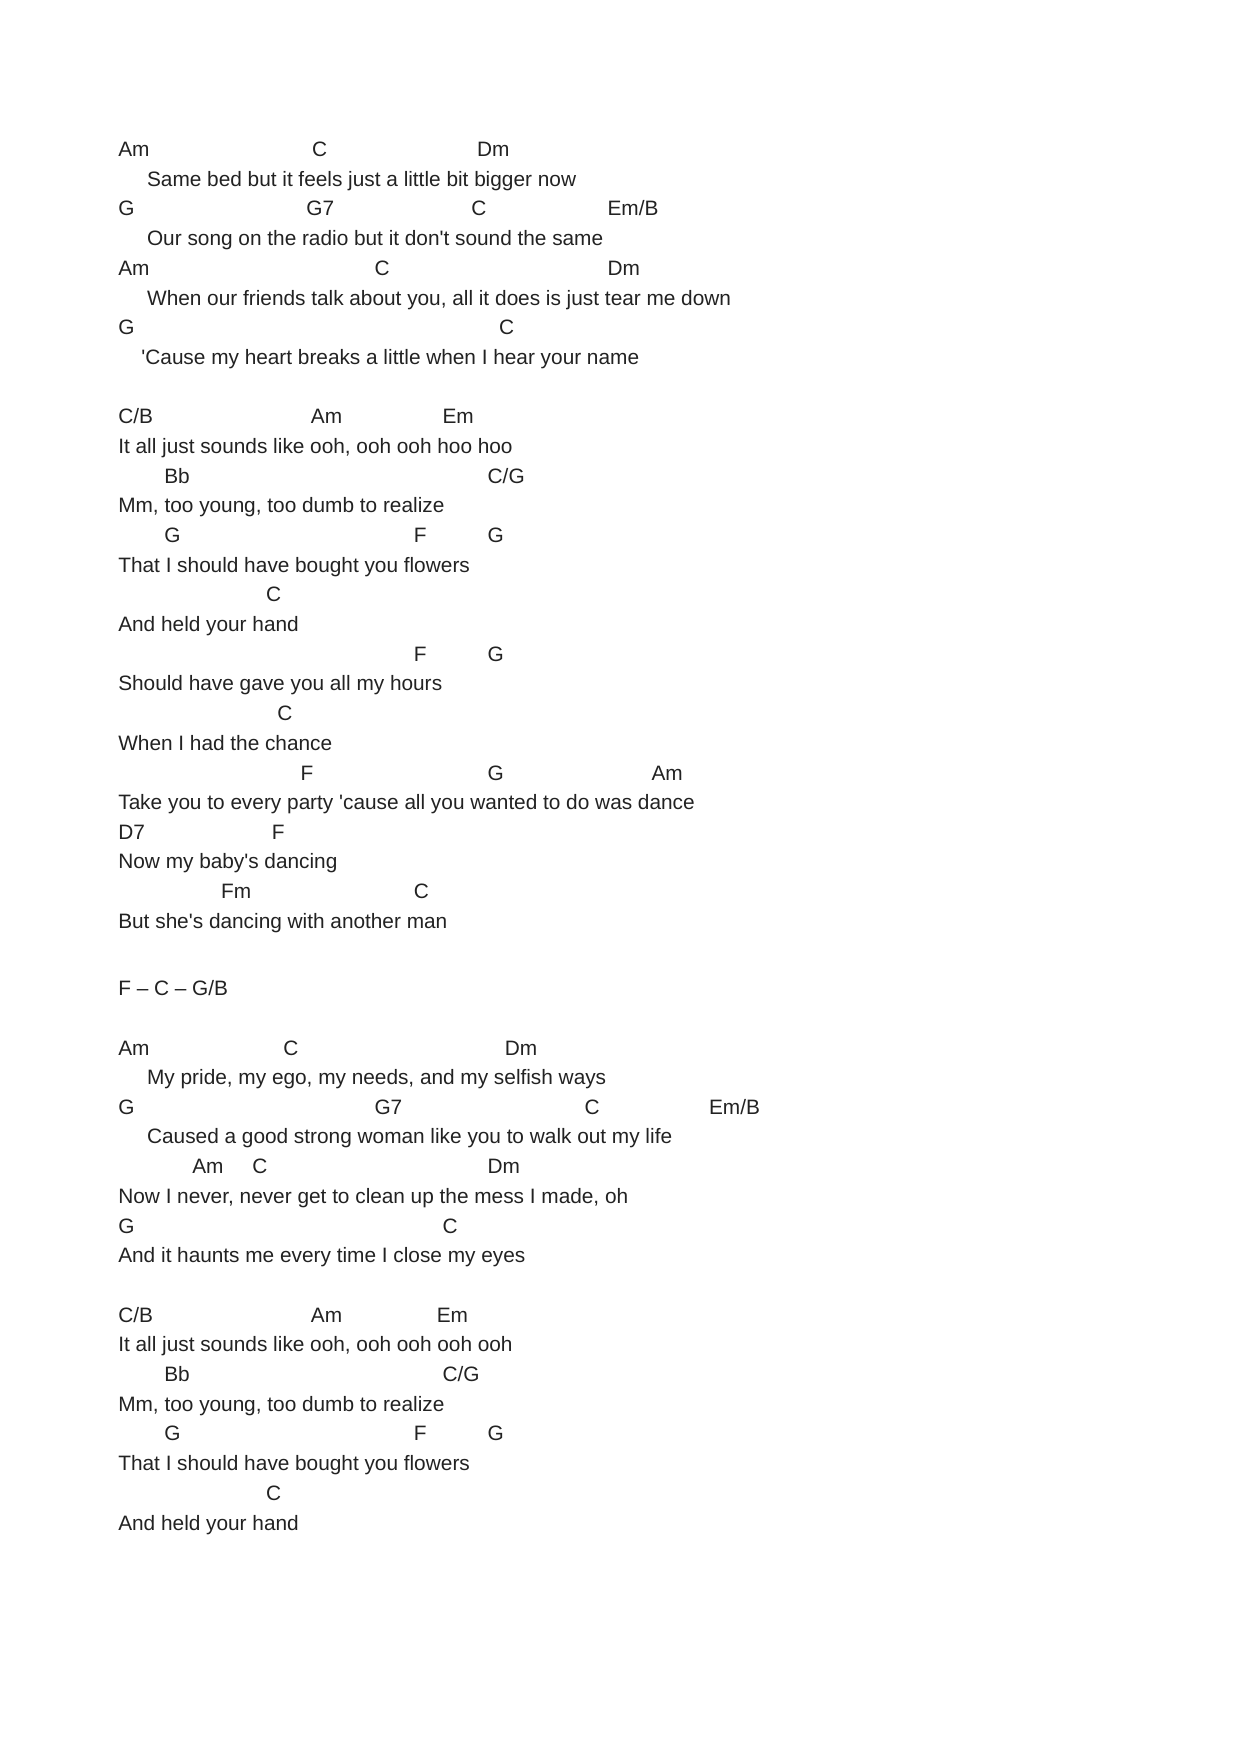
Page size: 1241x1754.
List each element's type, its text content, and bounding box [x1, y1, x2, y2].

text Am C Dm Same bed but it feels just a little bit bigger now G G7 C Em/B Our song on the radio but it don't sound the same Am C Dm When our friends talk about you, all it does is just tear me down G C 'Cause my heart breaks a little when I hear your name C/B Am Em It all just sounds like ooh, ooh ooh hoo hoo Bb C/G Mm, too young, too dumb to realize G F G That I should have bought you flowers C And held your hand F G Should have gave you all my hours C When I had the chance F G Am Take you to every party 'cause all you wanted to do was dance D7 F Now my baby's dancing Fm C But she's dancing with another man [118, 137, 1122, 933]
text F – C – G/B Am C Dm My pride, my ego, my needs, and my selfish ways G G7 C Em/B Caused a good strong woman like you to walk out my life Am C Dm Now I never, never get to clean up the mess I made, oh G C And it haunts me every time I close my eyes C/B Am Em It all just sounds like ooh, ooh ooh ooh ooh Bb C/G Mm, too young, too dumb to realize G F G That I should have bought you flowers C And held your hand [118, 976, 1122, 1534]
